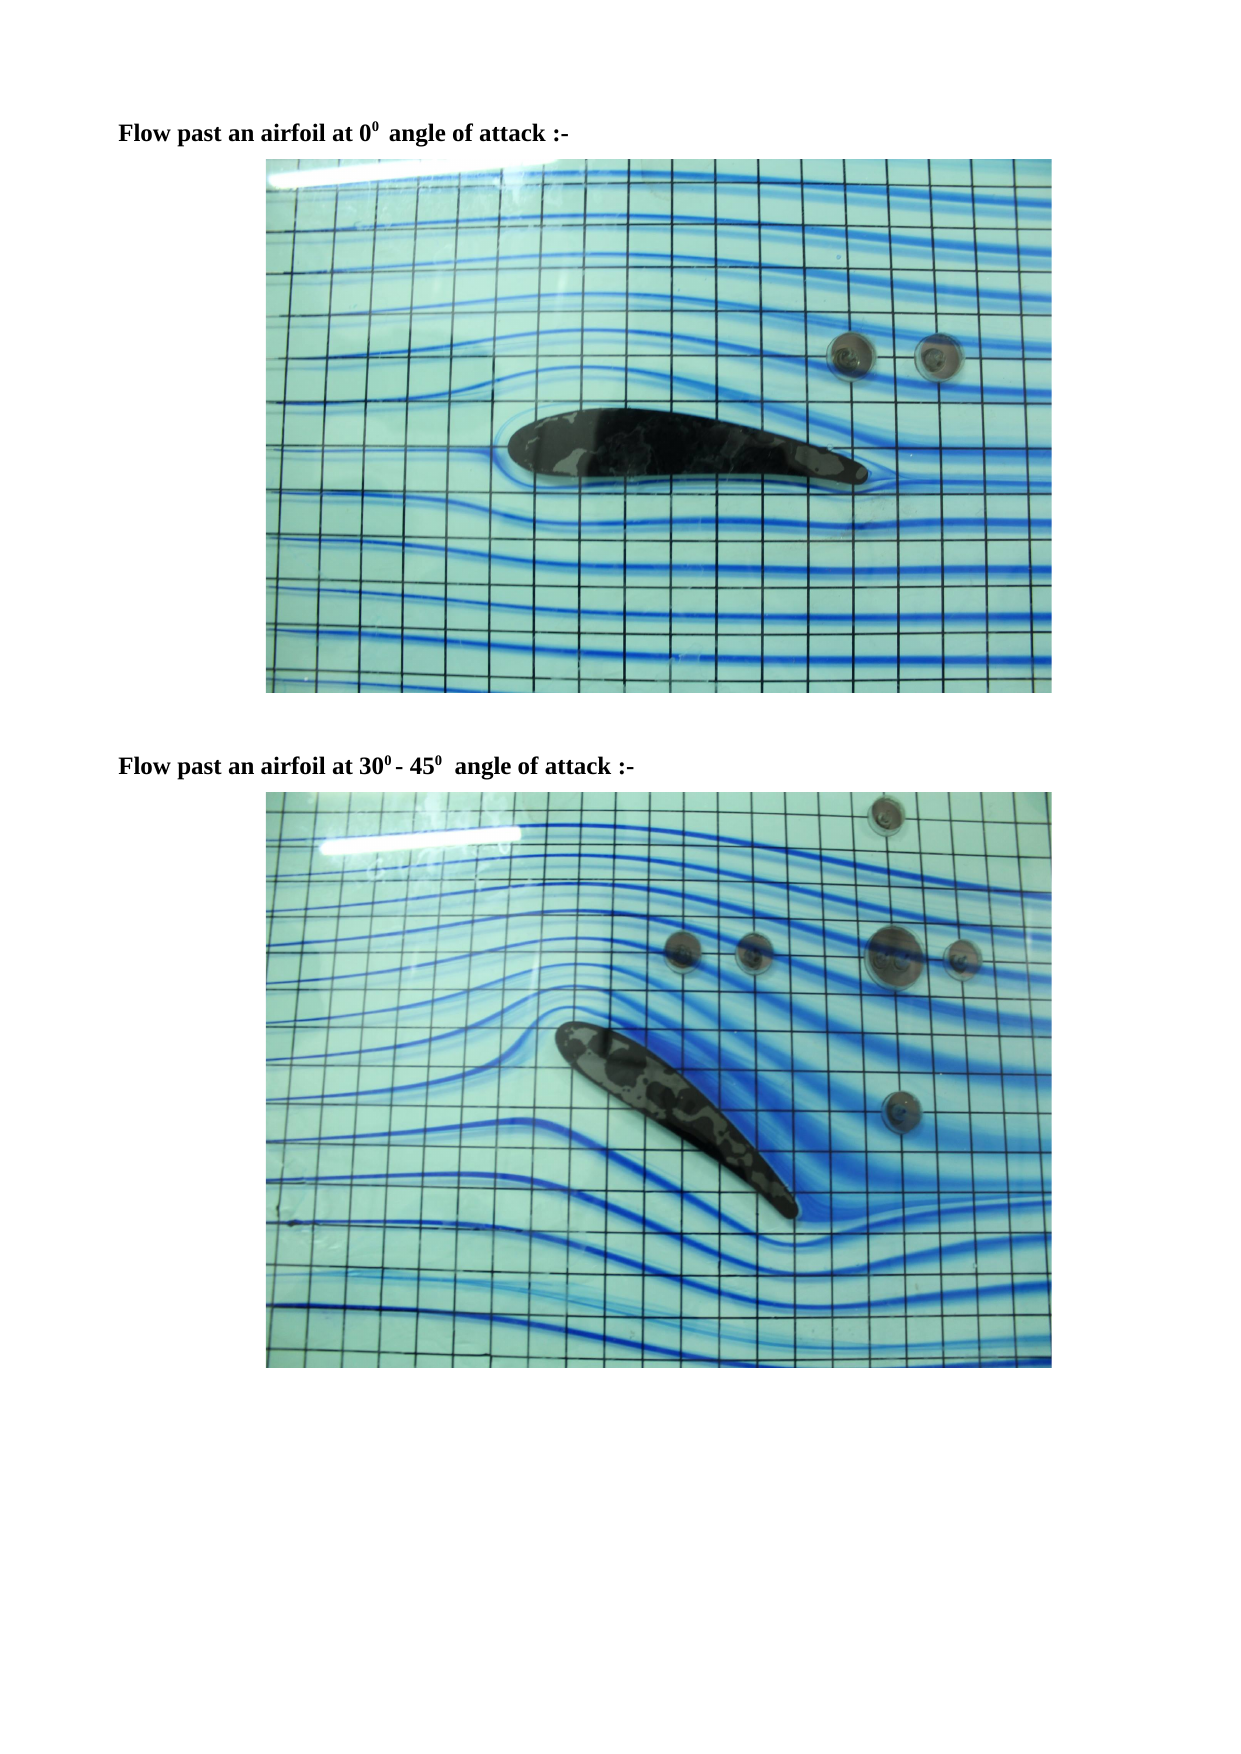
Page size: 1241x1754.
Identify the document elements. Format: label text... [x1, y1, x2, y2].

list Flow past an airfoil at 00 angle of attack :- [118, 118, 1122, 147]
picture [265, 159, 1052, 693]
list Flow past an airfoil at 300 - 450 angle of attack :- [118, 751, 1122, 780]
picture [265, 792, 1052, 1368]
